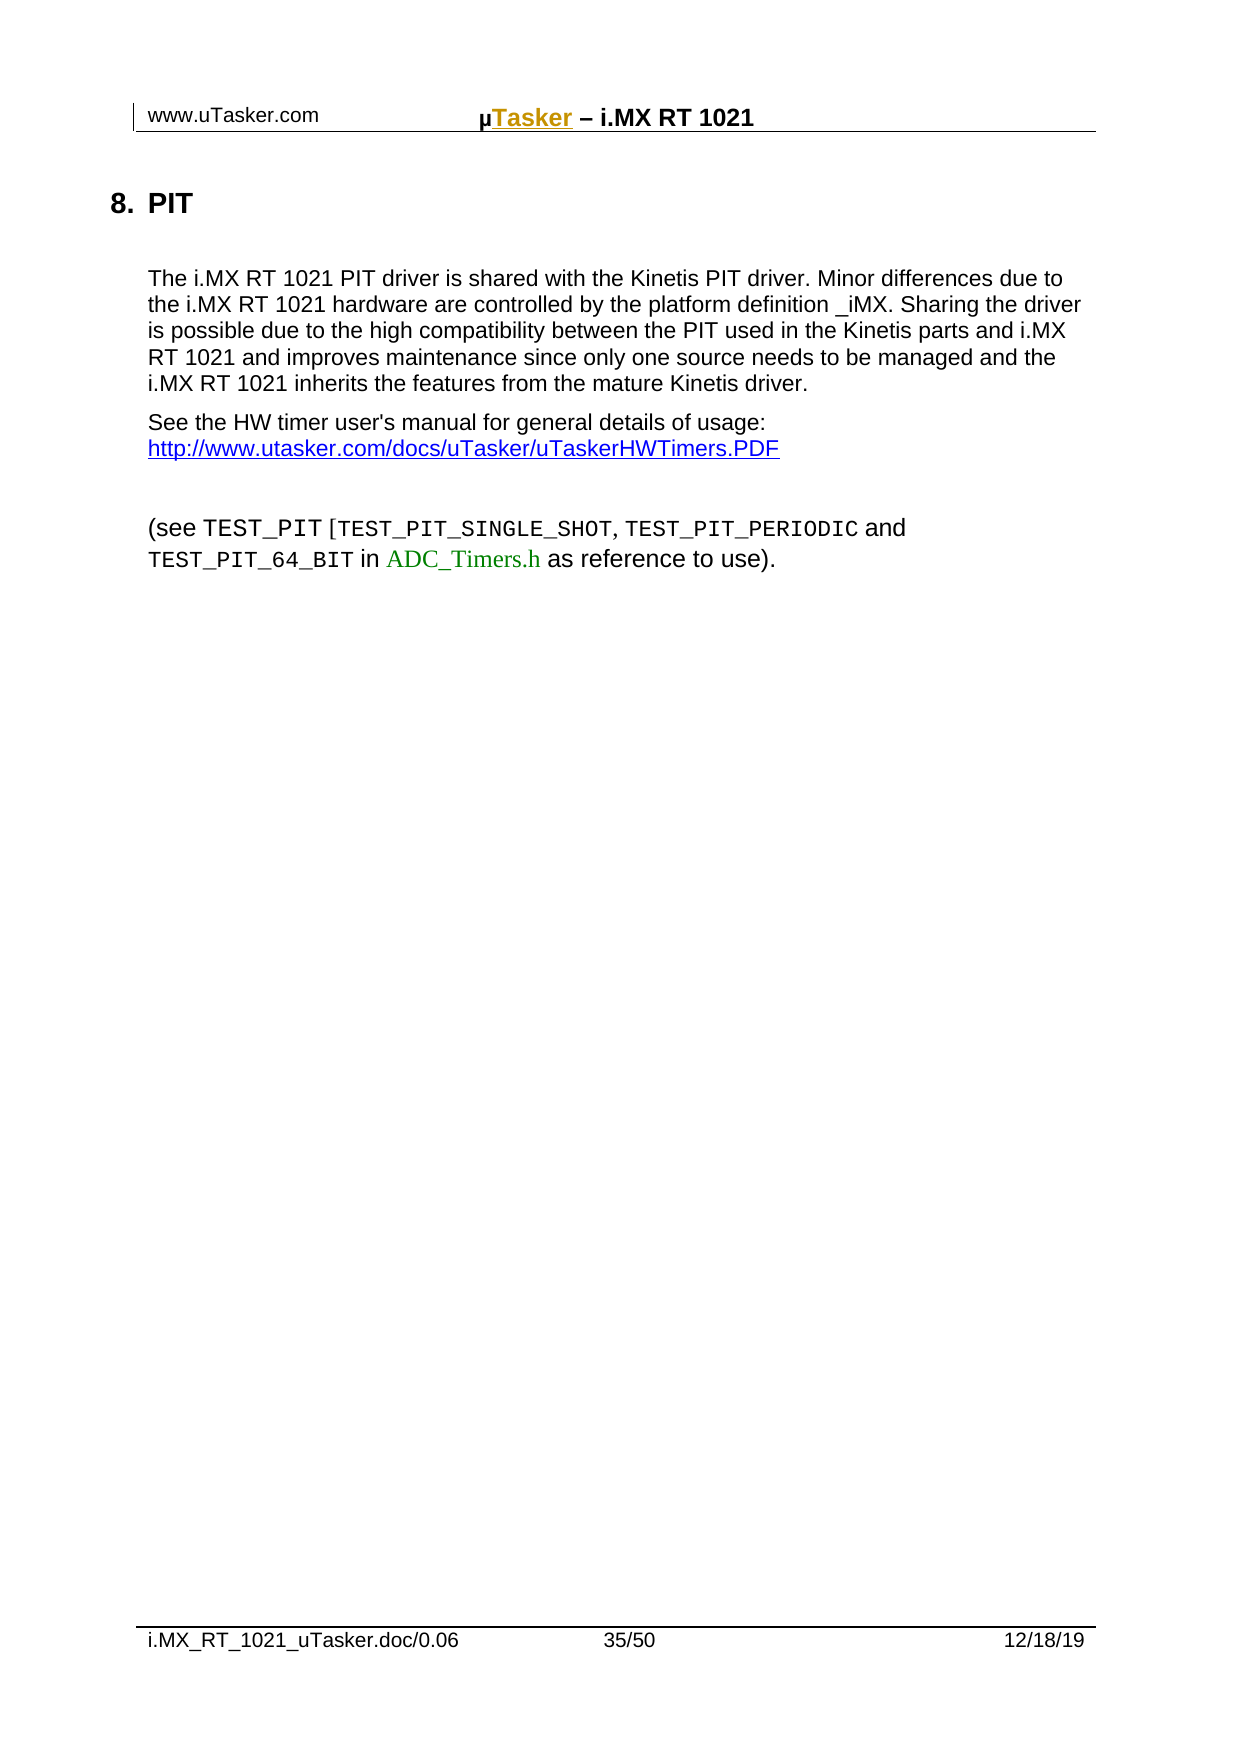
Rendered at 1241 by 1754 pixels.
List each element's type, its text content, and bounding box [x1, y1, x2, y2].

subtitle PIT [110, 186, 1093, 219]
text The i.MX RT 1021 PIT driver is shared with the Kinetis PIT driver. Minor differences due to the i.MX RT 1021 hardware are controlled by the platform definition _iMX. Sharing the driver is possible due to the high compatibility between the PIT used in the Kinetis parts and i.MX RT 1021 and improves maintenance since only one source needs to be managed and the i.MX RT 1021 inherits the features from the mature Kinetis driver. [148, 265, 1093, 396]
text See the HW timer user's manual for general details of usage: http://www.utasker.com/docs/uTasker/uTaskerHWTimers.PDF [148, 409, 1093, 462]
text (see TEST_PIT [TEST_PIT_SINGLE_SHOT, TEST_PIT_PERIODIC and TEST_PIT_64_BIT in ADC_Timers.h as reference to use). [148, 513, 1093, 574]
